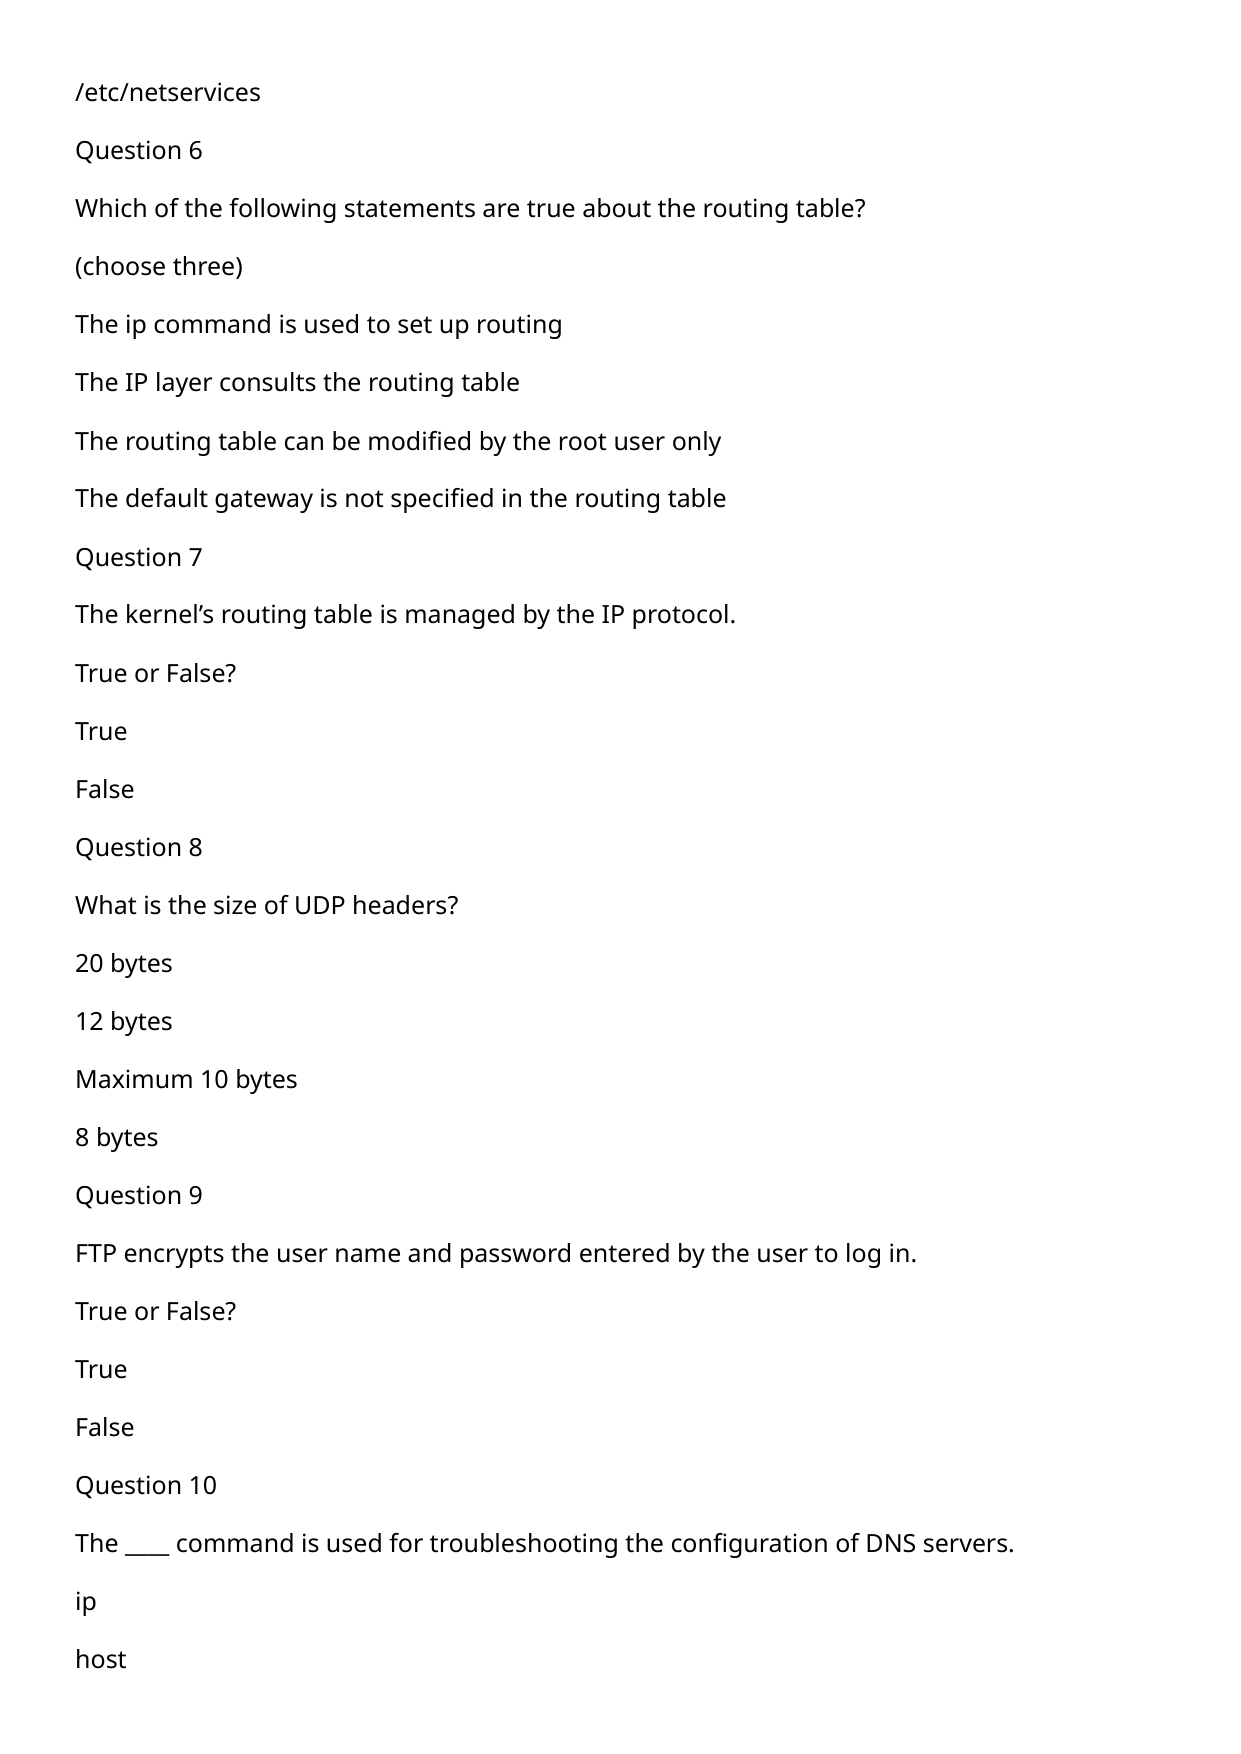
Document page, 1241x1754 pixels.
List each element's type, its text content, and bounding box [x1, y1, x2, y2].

text The IP layer consults the routing table [75, 365, 1165, 399]
text Question 9 [75, 1177, 1165, 1211]
text True or False? [75, 655, 1165, 689]
text The default gateway is not specified in the routing table [75, 481, 1165, 515]
text Question 10 [75, 1467, 1165, 1502]
text 20 bytes [75, 945, 1165, 979]
text True [75, 713, 1165, 747]
text (choose three) [75, 249, 1165, 283]
text Question 7 [75, 539, 1165, 573]
text False [75, 771, 1165, 805]
text FTP encrypts the user name and password entered by the user to log in. [75, 1235, 1165, 1269]
text Question 6 [75, 133, 1165, 167]
text The ip command is used to set up routing [75, 307, 1165, 341]
text 12 bytes [75, 1003, 1165, 1037]
text True or False? [75, 1293, 1165, 1327]
text 8 bytes [75, 1119, 1165, 1153]
text Question 8 [75, 829, 1165, 863]
text What is the size of UDP headers? [75, 887, 1165, 921]
text Maximum 10 bytes [75, 1061, 1165, 1095]
text /etc/netservices [75, 75, 1165, 109]
text ip [75, 1583, 1165, 1618]
text Which of the following statements are true about the routing table? [75, 191, 1165, 225]
text The kernel’s routing table is managed by the IP protocol. [75, 597, 1165, 631]
text False [75, 1409, 1165, 1443]
text True [75, 1351, 1165, 1386]
text The routing table can be modified by the root user only [75, 423, 1165, 457]
text The ____ command is used for troubleshooting the configuration of DNS servers. [75, 1526, 1165, 1559]
text host [75, 1642, 1165, 1676]
